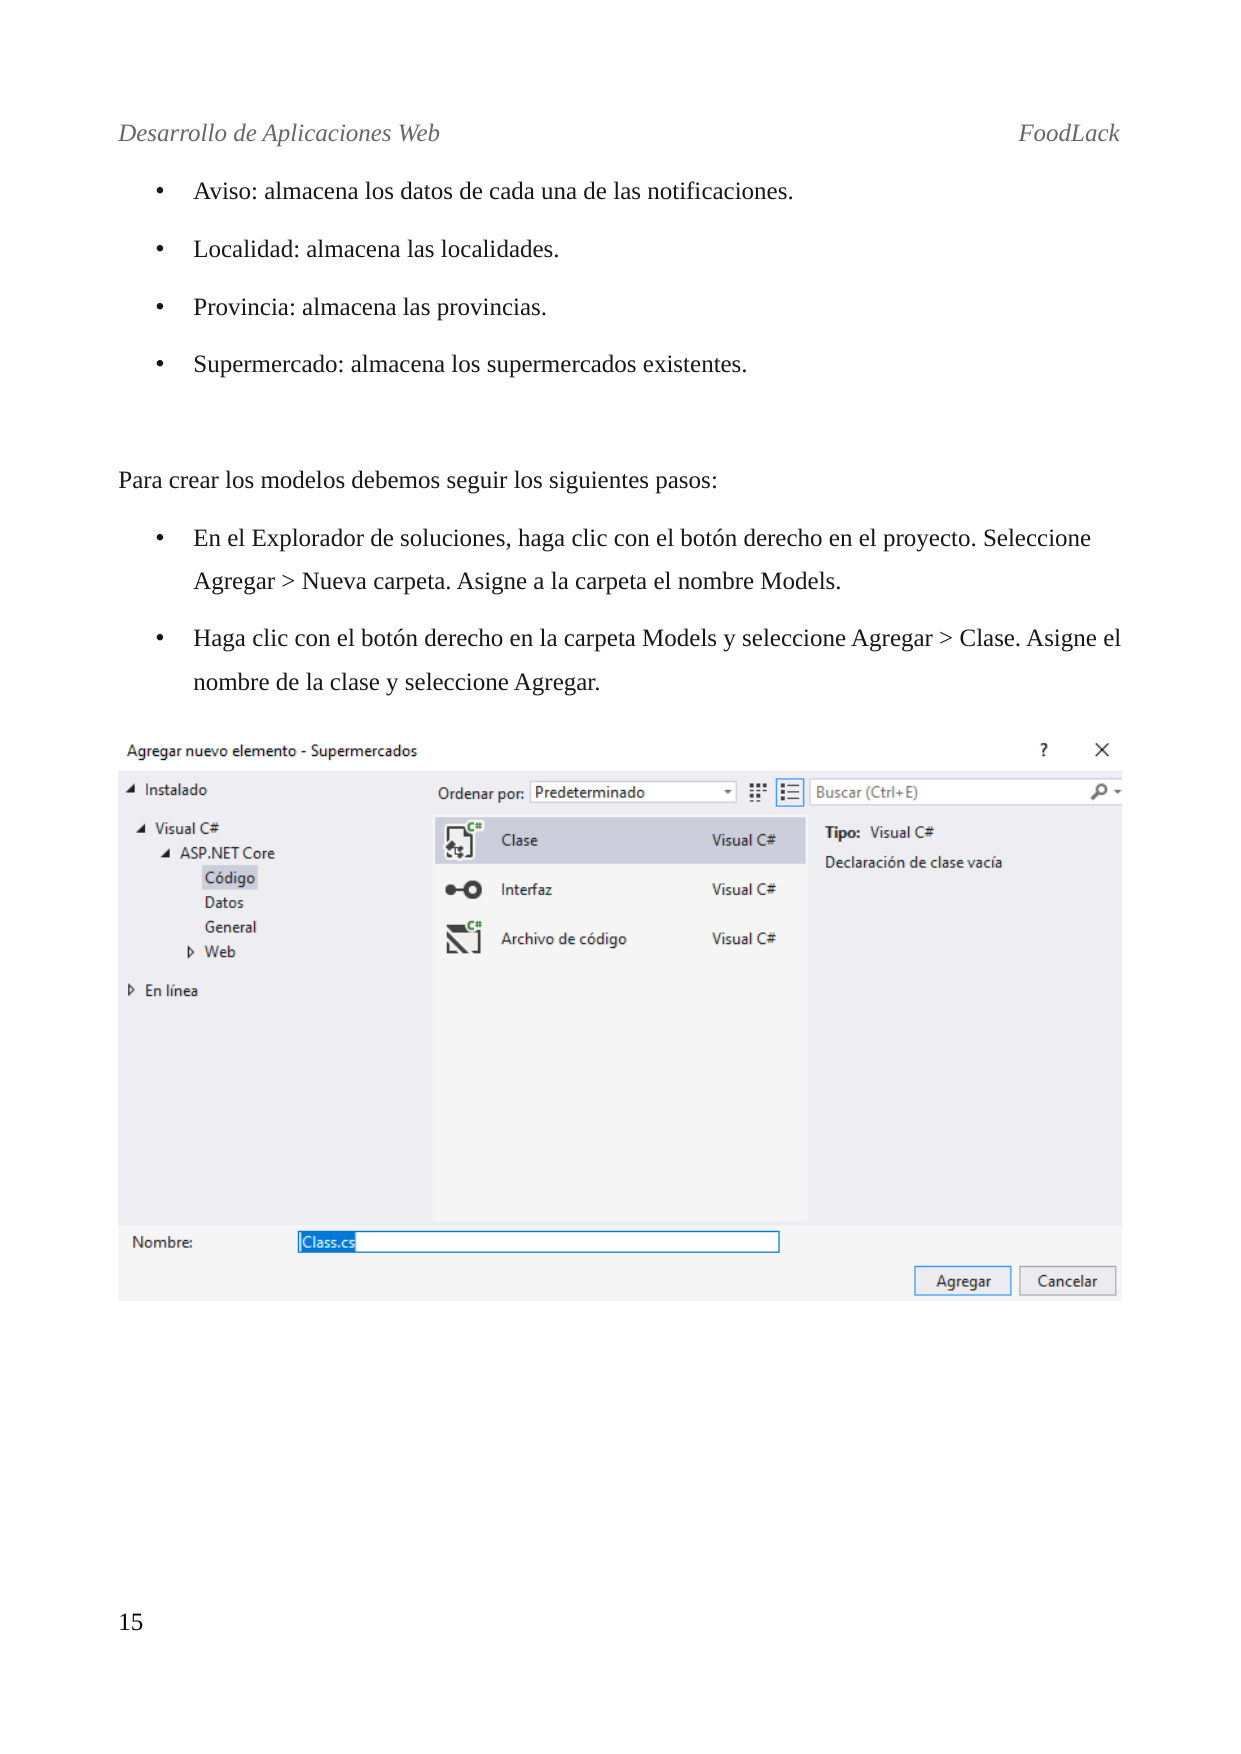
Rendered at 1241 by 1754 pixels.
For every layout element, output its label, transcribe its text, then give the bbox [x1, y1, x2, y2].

list Localidad: almacena las localidades. [156, 234, 1122, 263]
picture [118, 733, 1123, 1301]
list Aviso: almacena los datos de cada una de las notificaciones. [156, 176, 1122, 205]
list Supermercado: almacena los supermercados existentes. [156, 349, 1122, 378]
text Para crear los modelos debemos seguir los siguientes pasos: [118, 465, 1122, 494]
list Provincia: almacena las provincias. [156, 292, 1122, 321]
list Haga clic con el botón derecho en la carpeta Models y seleccione Agregar > Clase. Asigne el nombre de la clase y seleccione Agregar. [156, 623, 1122, 695]
list En el Explorador de soluciones, haga clic con el botón derecho en el proyecto. Seleccione Agregar > Nueva carpeta. Asigne a la carpeta el nombre Models. [156, 523, 1122, 594]
